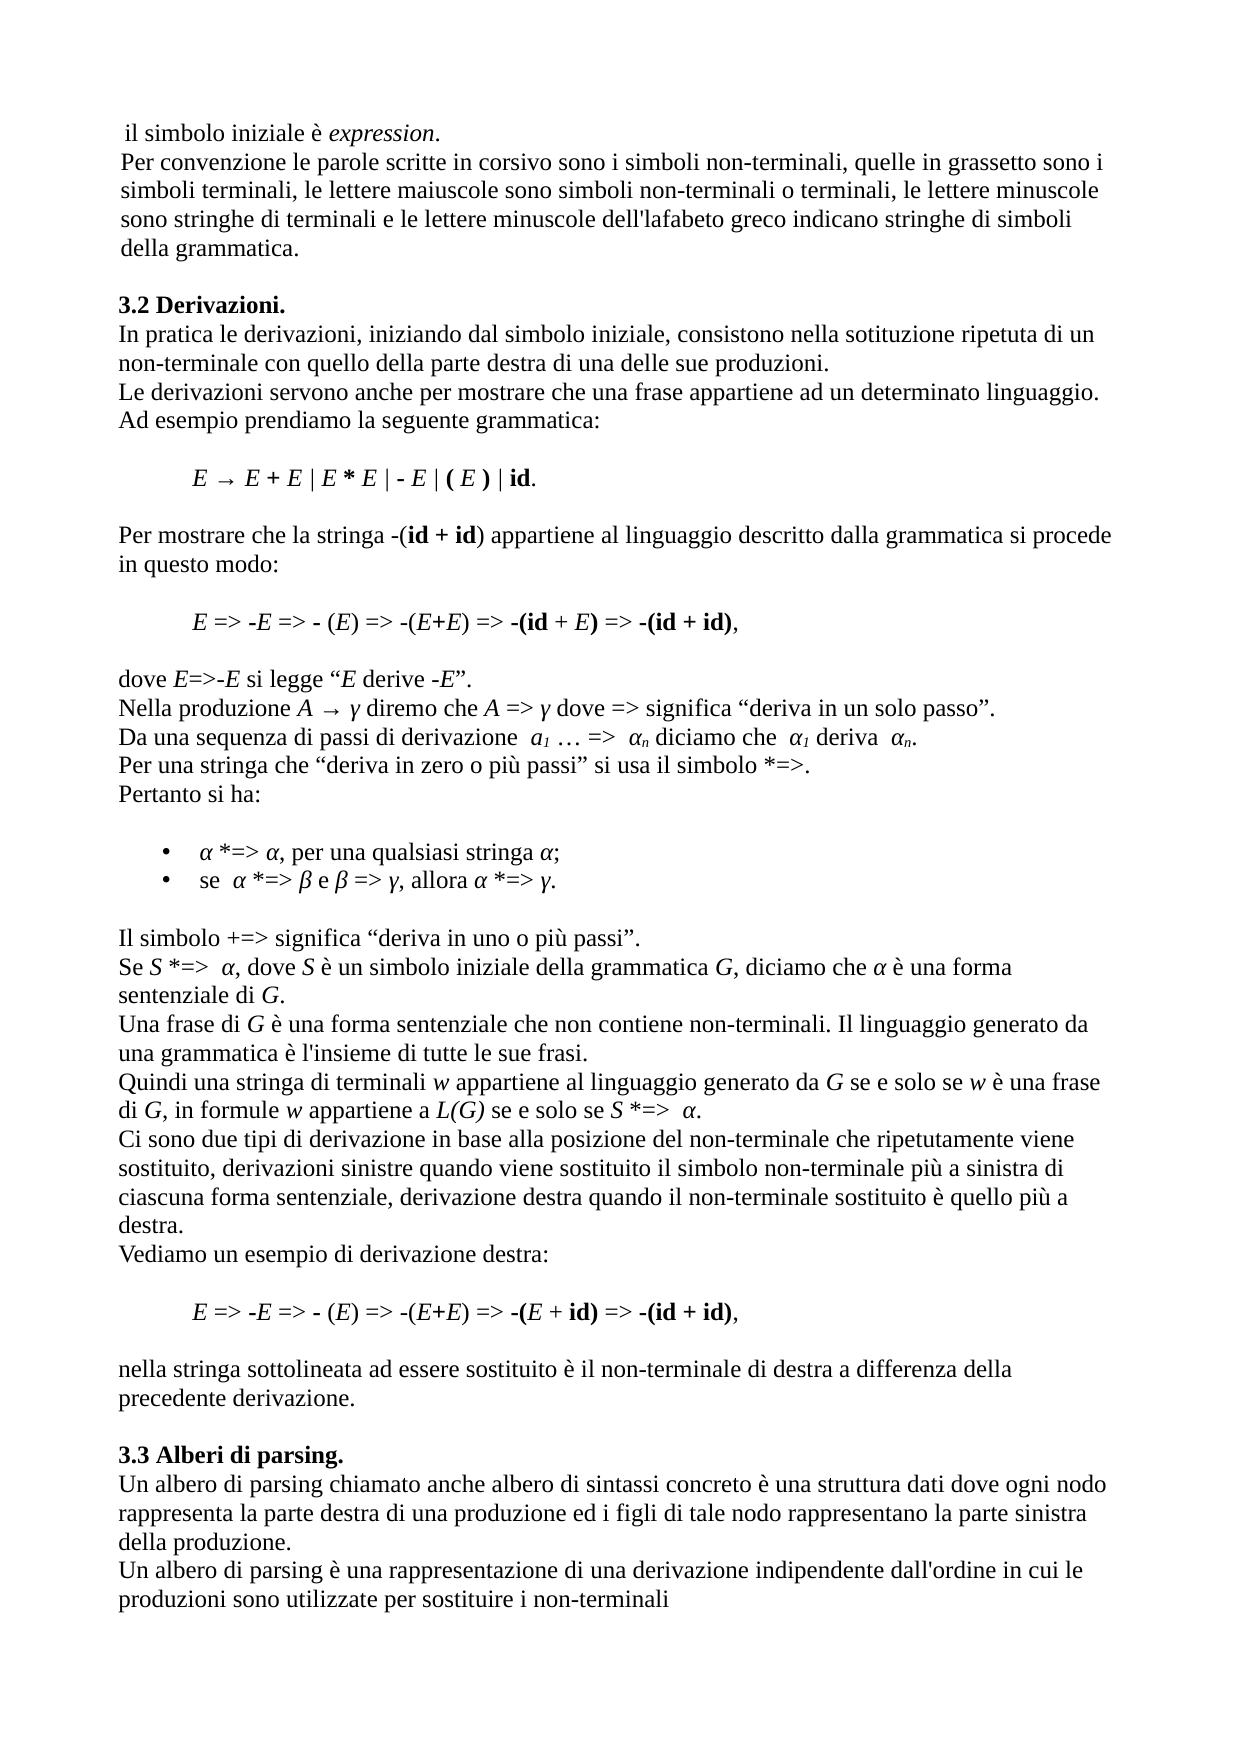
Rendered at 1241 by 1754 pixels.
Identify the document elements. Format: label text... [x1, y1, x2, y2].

text Per convenzione le parole scritte in corsivo sono i simboli non-terminali, quelle in grassetto sono i simboli terminali, le lettere maiuscole sono simboli non-terminali o terminali, le lettere minuscole sono stringhe di terminali e le lettere minuscole dell'lafabeto greco indicano stringhe di simboli della grammatica. [44, 147, 1122, 262]
text E => -E => - (E) => -(E+E) => -(E + id) => -(id + id), [118, 1297, 1122, 1326]
text Se S *=> α, dove S è un simbolo iniziale della grammatica G, diciamo che α è una forma sentenziale di G. [118, 952, 1122, 1009]
text 3.3 Alberi di parsing. [118, 1441, 1122, 1469]
text Quindi una stringa di terminali w appartiene al linguaggio generato da G se e solo se w è una frase di G, in formule w appartiene a L(G) se e solo se S *=> α. [118, 1067, 1122, 1124]
text 3.2 Derivazioni. [118, 291, 1122, 319]
text Ci sono due tipi di derivazione in base alla posizione del non-terminale che ripetutamente viene sostituito, derivazioni sinistre quando viene sostituito il simbolo non-terminale più a sinistra di ciascuna forma sentenziale, derivazione destra quando il non-terminale sostituito è quello più a destra. [118, 1124, 1122, 1239]
text Da una sequenza di passi di derivazione a1 … => αn diciamo che α1 deriva αn. [118, 722, 1122, 751]
text Per mostrare che la stringa -(id + id) appartiene al linguaggio descritto dalla grammatica si procede in questo modo: [118, 521, 1122, 578]
text Vediamo un esempio di derivazione destra: [118, 1239, 1122, 1268]
text dove E=>-E si legge “E derive -E”. [118, 664, 1122, 693]
text il simbolo iniziale è expression. [118, 118, 1122, 147]
text E → E + E | E * E | - E | ( E ) | id. [118, 463, 1122, 492]
text Un albero di parsing chiamato anche albero di sintassi concreto è una struttura dati dove ogni nodo rappresenta la parte destra di una produzione ed i figli di tale nodo rappresentano la parte sinistra della produzione. [118, 1469, 1122, 1556]
text Una frase di G è una forma sentenziale che non contiene non-terminali. Il linguaggio generato da una grammatica è l'insieme di tutte le sue frasi. [118, 1009, 1122, 1067]
text Le derivazioni servono anche per mostrare che una frase appartiene ad un determinato linguaggio. [118, 377, 1122, 406]
list se α *=> β e β => γ, allora α *=> γ. [162, 866, 1122, 894]
text Ad esempio prendiamo la seguente grammatica: [118, 406, 1122, 434]
list α *=> α, per una qualsiasi stringa α; [162, 837, 1122, 866]
text Per una stringa che “deriva in zero o più passi” si usa il simbolo *=>. [118, 751, 1122, 779]
text E => -E => - (E) => -(E+E) => -(id + E) => -(id + id), [118, 607, 1122, 636]
text nella stringa sottolineata ad essere sostituito è il non-terminale di destra a differenza della precedente derivazione. [118, 1354, 1122, 1412]
text Pertanto si ha: [118, 779, 1122, 808]
text Nella produzione A → γ diremo che A => γ dove => significa “deriva in un solo passo”. [118, 693, 1122, 722]
text Il simbolo +=> significa “deriva in uno o più passi”. [118, 923, 1122, 952]
text Un albero di parsing è una rappresentazione di una derivazione indipendente dall'ordine in cui le produzioni sono utilizzate per sostituire i non-terminali [118, 1556, 1122, 1613]
text In pratica le derivazioni, iniziando dal simbolo iniziale, consistono nella sotituzione ripetuta di un non-terminale con quello della parte destra di una delle sue produzioni. [118, 319, 1122, 377]
